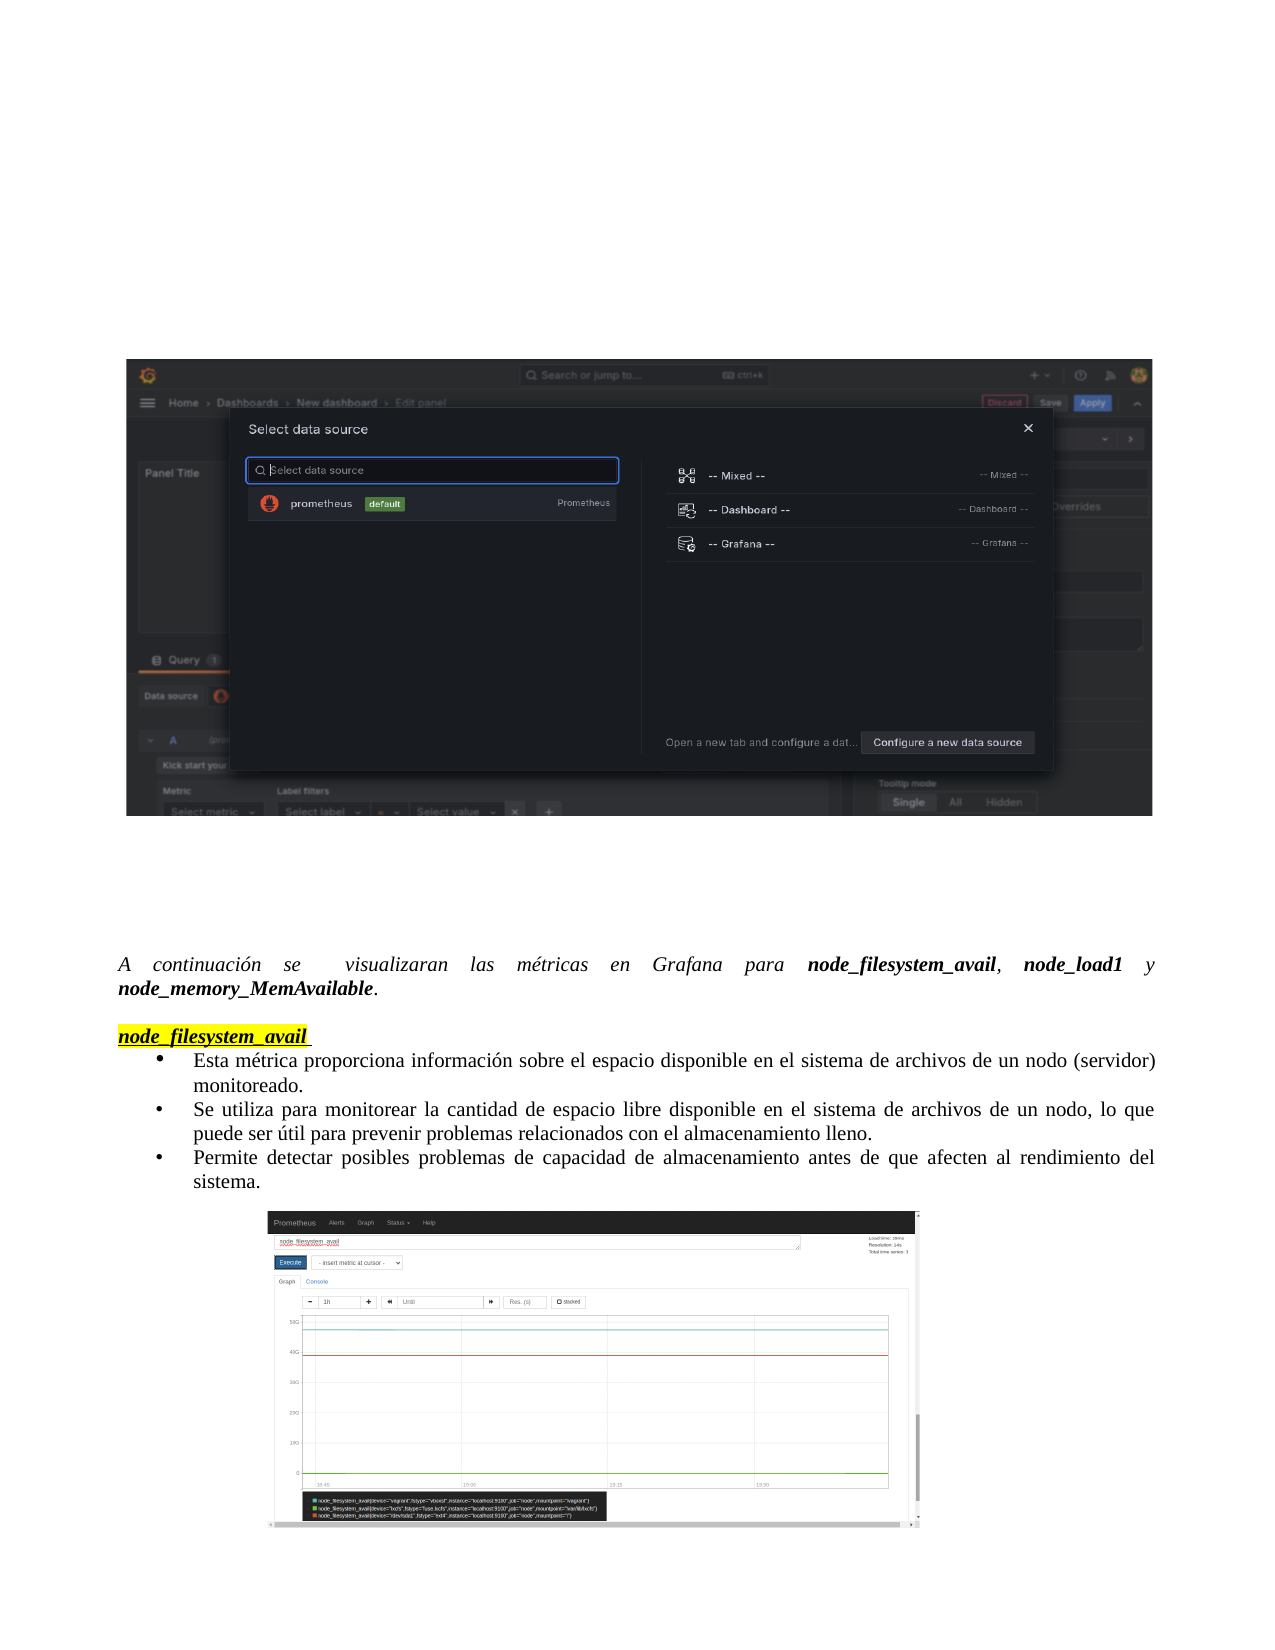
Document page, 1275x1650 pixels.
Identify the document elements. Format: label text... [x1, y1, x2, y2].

text A continuación se visualizaran las métricas en Grafana para node_filesystem_avail, node_load1 y node_memory_MemAvailable. [118, 952, 1157, 1000]
list Permite detectar posibles problemas de capacidad de almacenamiento antes de que afecten al rendimiento del sistema. [156, 1145, 1157, 1193]
picture [267, 1211, 920, 1528]
list Se utiliza para monitorear la cantidad de espacio libre disponible en el sistema de archivos de un nodo, lo que puede ser útil para prevenir problemas relacionados con el almacenamiento lleno. [156, 1097, 1157, 1145]
picture [126, 359, 1153, 816]
list Esta métrica proporciona información sobre el espacio disponible en el sistema de archivos de un nodo (servidor) monitoreado. [156, 1048, 1157, 1097]
text node_filesystem_avail [118, 1024, 1157, 1048]
